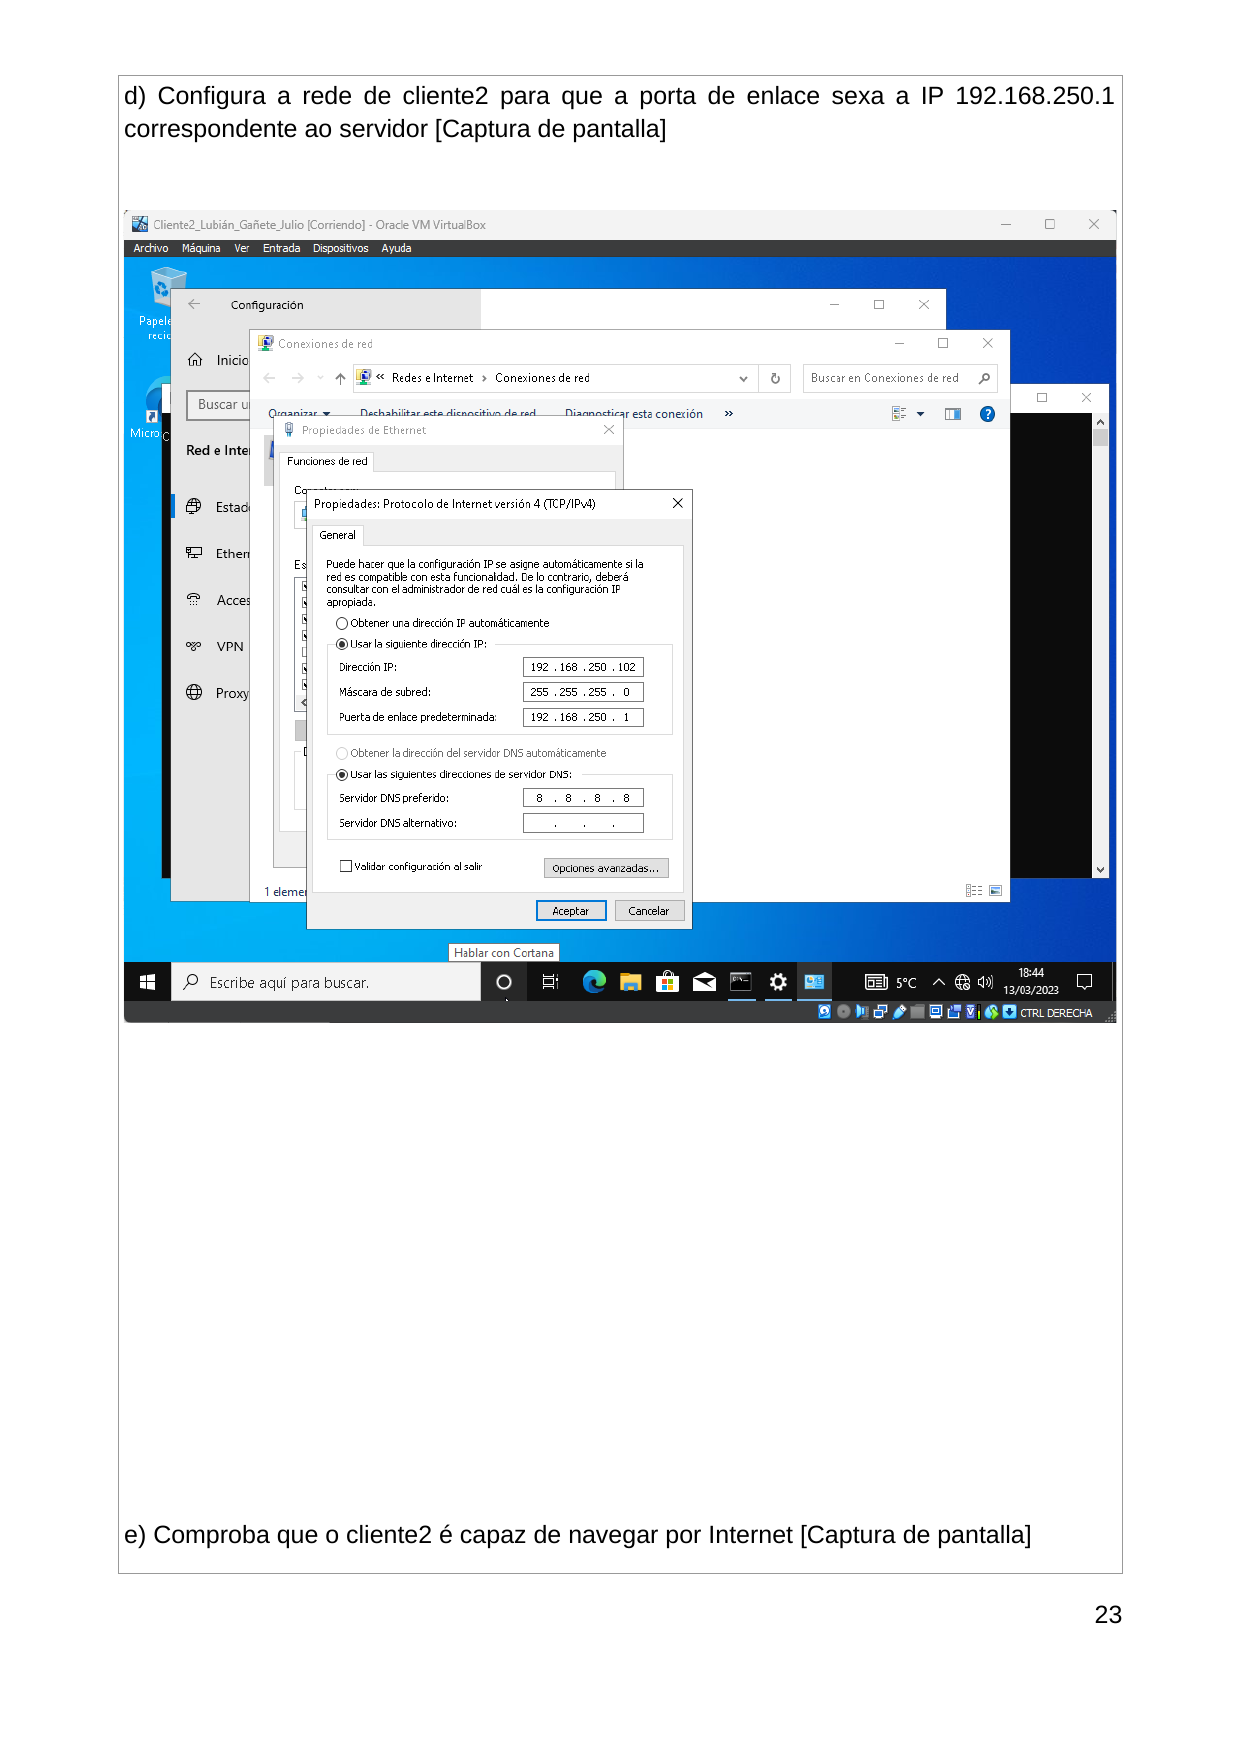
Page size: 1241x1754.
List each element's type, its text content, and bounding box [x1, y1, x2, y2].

table_cell d) Configura a rede de cliente2 para que a porta de enlace sexa a IP 192.168.250.1 correspondente ao servidor [Captura de pantalla] e) Comproba que o cliente2 é capaz de navegar por Internet [Captura de pantalla] [119, 76, 1122, 1573]
